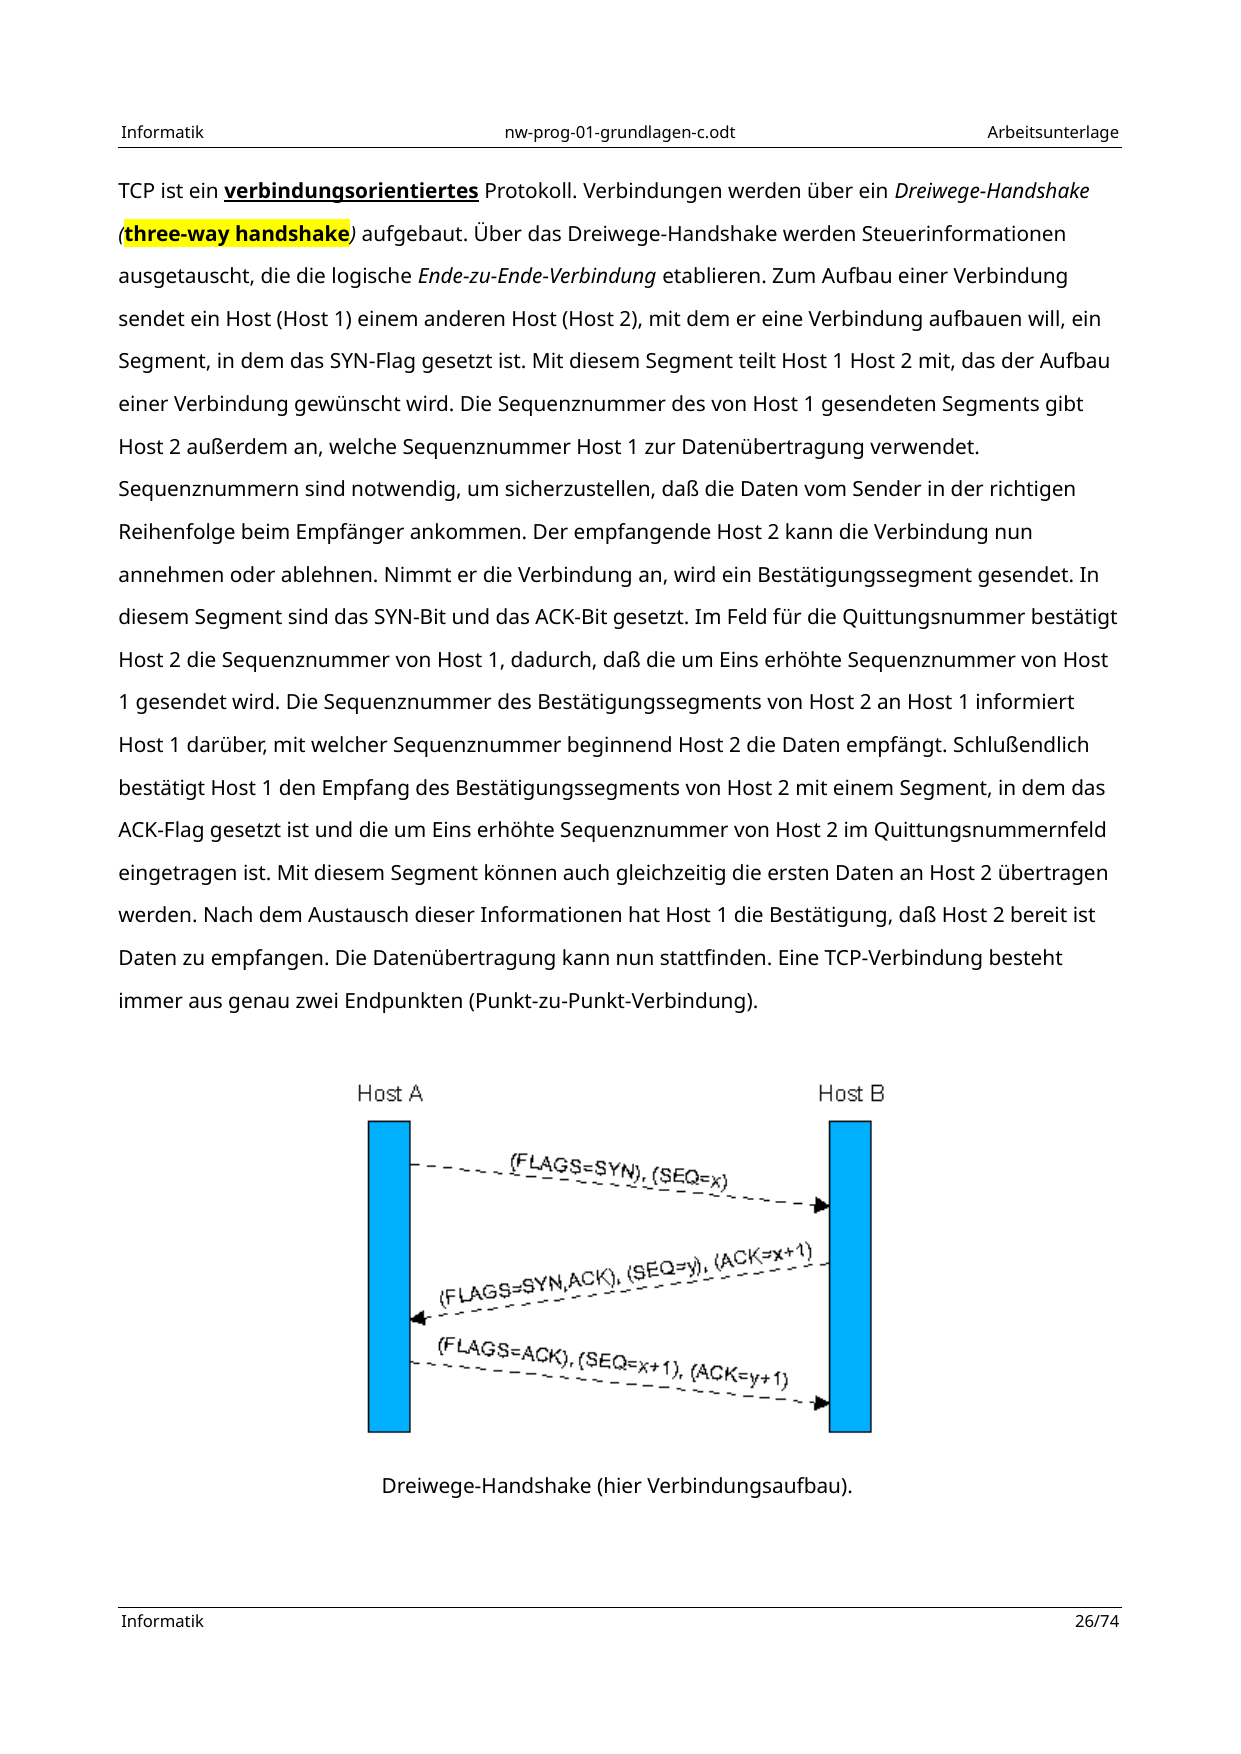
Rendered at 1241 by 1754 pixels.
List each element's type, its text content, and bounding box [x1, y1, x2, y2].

picture [340, 1080, 900, 1448]
text Dreiwege-Handshake (hier Verbindungsaufbau). [118, 1071, 1122, 1499]
text TCP ist ein verbindungsorientiertes Protokoll. Verbindungen werden über ein Dreiwege-Handshake (three-way handshake) aufgebaut. Über das Dreiwege-Handshake werden Steuerinformationen ausgetauscht, die die logische Ende-zu-Ende-Verbindung etablieren. Zum Aufbau einer Verbindung sendet ein Host (Host 1) einem anderen Host (Host 2), mit dem er eine Verbindung aufbauen will, ein Segment, in dem das SYN-Flag gesetzt ist. Mit diesem Segment teilt Host 1 Host 2 mit, das der Aufbau einer Verbindung gewünscht wird. Die Sequenznummer des von Host 1 gesendeten Segments gibt Host 2 außerdem an, welche Sequenznummer Host 1 zur Datenübertragung verwendet. Sequenznummern sind notwendig, um sicherzustellen, daß die Daten vom Sender in der richtigen Reihenfolge beim Empfänger ankommen. Der empfangende Host 2 kann die Verbindung nun annehmen oder ablehnen. Nimmt er die Verbindung an, wird ein Bestätigungssegment gesendet. In diesem Segment sind das SYN-Bit und das ACK-Bit gesetzt. Im Feld für die Quittungsnummer bestätigt Host 2 die Sequenznummer von Host 1, dadurch, daß die um Eins erhöhte Sequenznummer von Host 1 gesendet wird. Die Sequenznummer des Bestätigungssegments von Host 2 an Host 1 informiert Host 1 darüber, mit welcher Sequenznummer beginnend Host 2 die Daten empfängt. Schlußendlich bestätigt Host 1 den Empfang des Bestätigungssegments von Host 2 mit einem Segment, in dem das ACK-Flag gesetzt ist und die um Eins erhöhte Sequenznummer von Host 2 im Quittungsnummernfeld eingetragen ist. Mit diesem Segment können auch gleichzeitig die ersten Daten an Host 2 übertragen werden. Nach dem Austausch dieser Informationen hat Host 1 die Bestätigung, daß Host 2 bereit ist Daten zu empfangen. Die Datenübertragung kann nun stattfinden. Eine TCP-Verbindung besteht immer aus genau zwei Endpunkten (Punkt-zu-Punkt-Verbindung). [118, 176, 1122, 1014]
